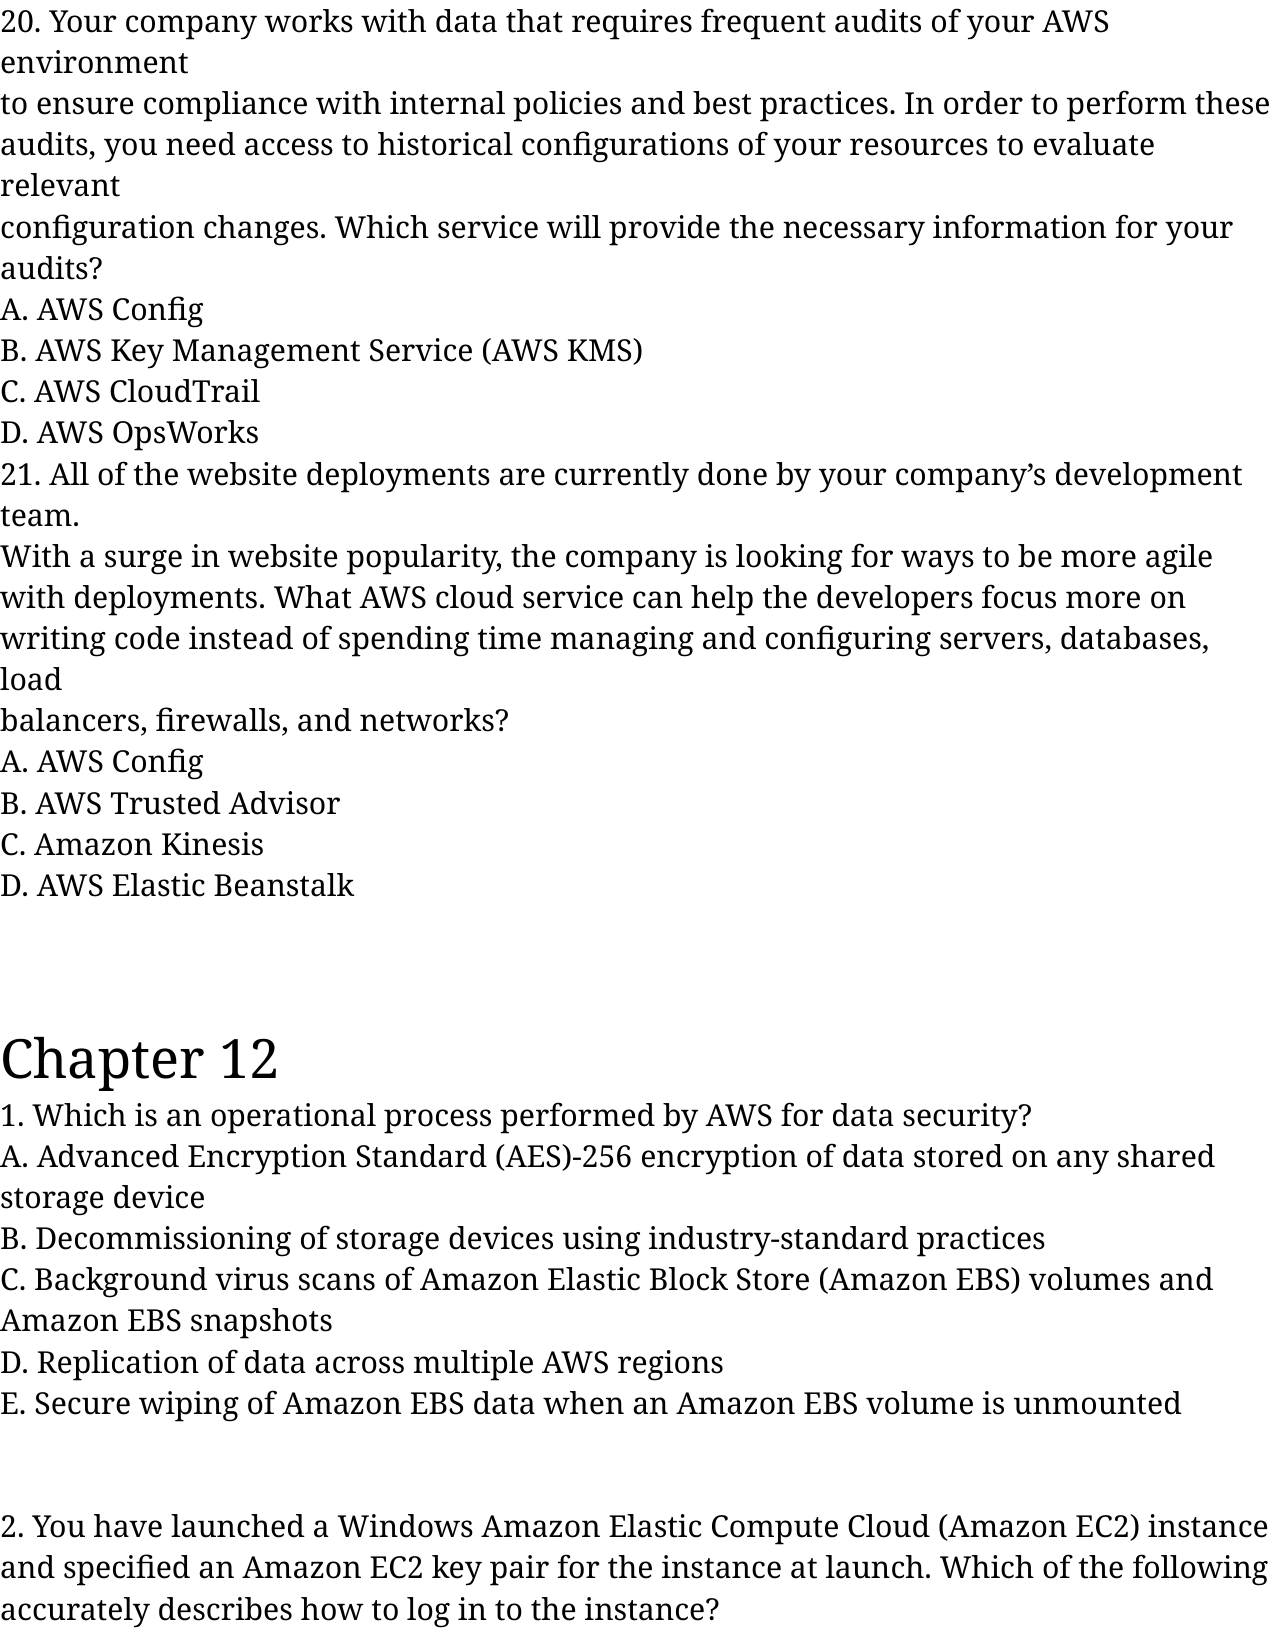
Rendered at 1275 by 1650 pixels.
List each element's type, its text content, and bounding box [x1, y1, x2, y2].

text D. AWS Elastic Beanstalk [0, 864, 1275, 905]
text 20. Your company works with data that requires frequent audits of your AWS environment [0, 0, 1275, 82]
text 2. You have launched a Windows Amazon Elastic Compute Cloud (Amazon EC2) instance [0, 1505, 1275, 1546]
text audits, you need access to historical configurations of your resources to evaluate relevant [0, 123, 1275, 206]
text C. Amazon Kinesis [0, 823, 1275, 864]
text balancers, firewalls, and networks? [0, 699, 1275, 741]
text and specified an Amazon EC2 key pair for the instance at launch. Which of the following [0, 1546, 1275, 1588]
text Chapter 12 [0, 1020, 1275, 1094]
text B. Decommissioning of storage devices using industry-standard practices [0, 1217, 1275, 1258]
text to ensure compliance with internal policies and best practices. In order to perform these [0, 82, 1275, 123]
text A. AWS Config [0, 288, 1275, 329]
text storage device [0, 1176, 1275, 1217]
text configuration changes. Which service will provide the necessary information for your [0, 206, 1275, 247]
text B. AWS Key Management Service (AWS KMS) [0, 329, 1275, 370]
text accurately describes how to log in to the instance? [0, 1588, 1275, 1629]
text Amazon EBS snapshots [0, 1299, 1275, 1341]
text E. Secure wiping of Amazon EBS data when an Amazon EBS volume is unmounted [0, 1382, 1275, 1423]
text D. AWS OpsWorks [0, 411, 1275, 453]
text 21. All of the website deployments are currently done by your company’s development team. [0, 453, 1275, 535]
text with deployments. What AWS cloud service can help the developers focus more on [0, 576, 1275, 617]
text D. Replication of data across multiple AWS regions [0, 1341, 1275, 1382]
text C. AWS CloudTrail [0, 370, 1275, 411]
text A. Advanced Encryption Standard (AES)-256 encryption of data stored on any shared [0, 1135, 1275, 1176]
text A. AWS Config [0, 741, 1275, 782]
text 1. Which is an operational process performed by AWS for data security? [0, 1094, 1275, 1135]
text B. AWS Trusted Advisor [0, 782, 1275, 823]
text writing code instead of spending time managing and configuring servers, databases, load [0, 617, 1275, 699]
text C. Background virus scans of Amazon Elastic Block Store (Amazon EBS) volumes and [0, 1258, 1275, 1299]
text With a surge in website popularity, the company is looking for ways to be more agile [0, 535, 1275, 576]
text audits? [0, 247, 1275, 288]
